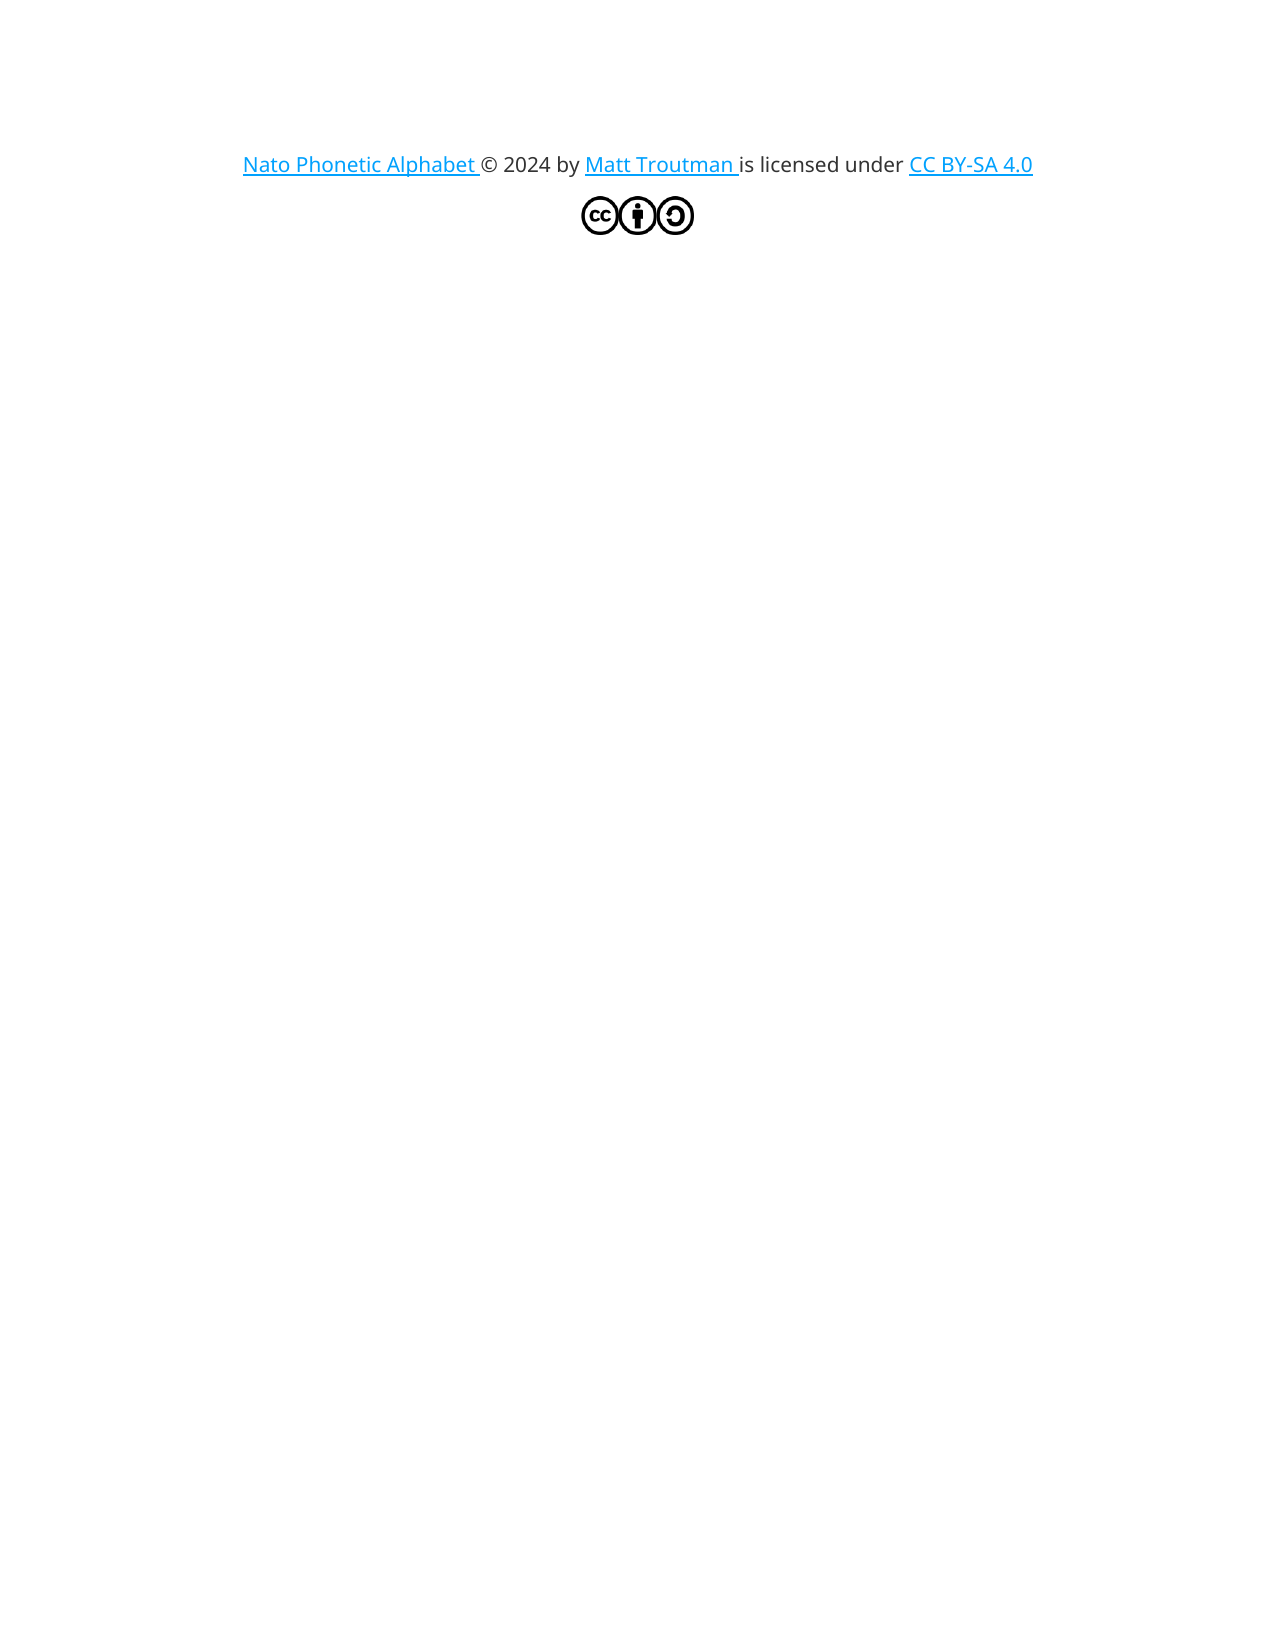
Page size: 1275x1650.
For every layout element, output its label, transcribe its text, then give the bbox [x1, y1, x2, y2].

text Nato Phonetic Alphabet © 2024 by Matt Troutman is licensed under CC BY-SA 4.0 [150, 150, 1125, 234]
picture [581, 196, 694, 235]
